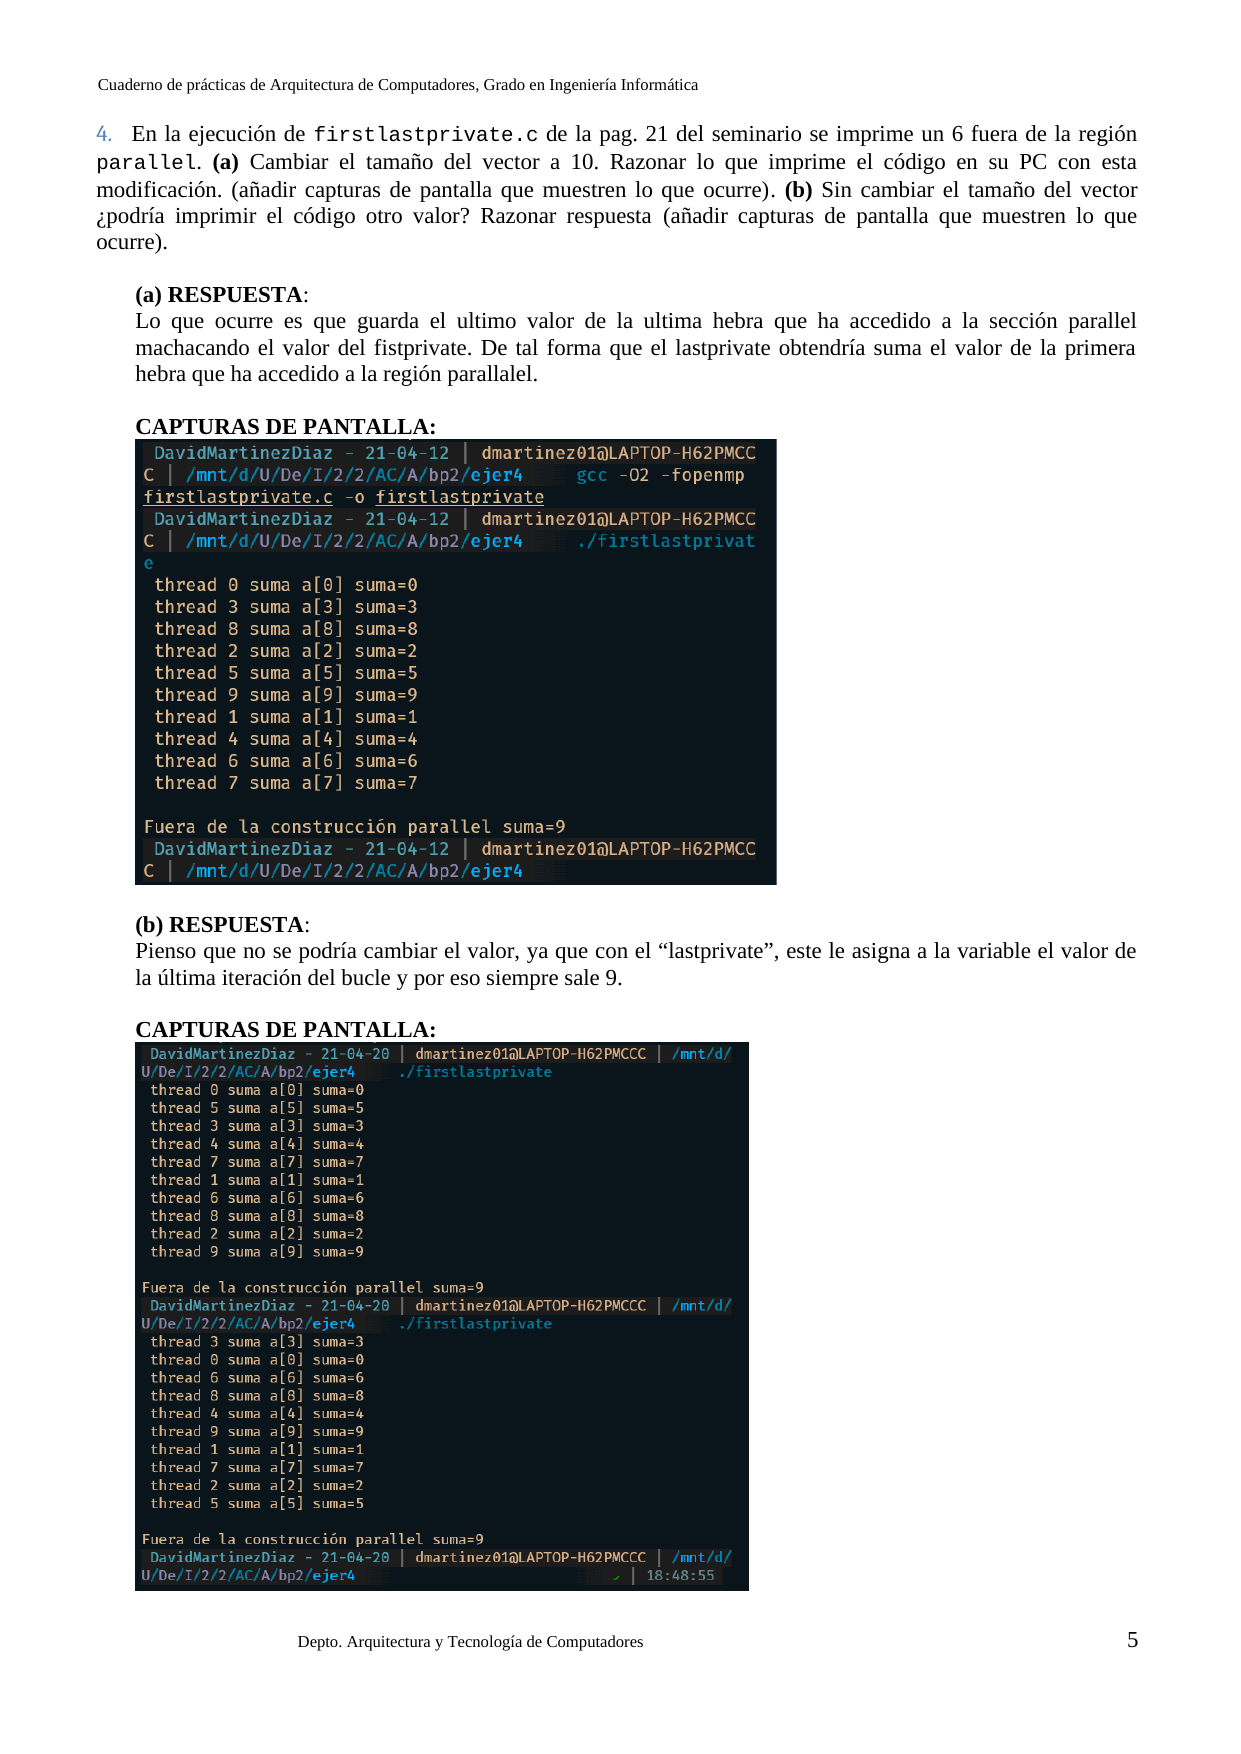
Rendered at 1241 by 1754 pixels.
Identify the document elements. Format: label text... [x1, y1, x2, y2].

text CAPTURAS DE PANTALLA: [135, 1017, 1138, 1043]
text CAPTURAS DE PANTALLA: [135, 413, 1138, 439]
text (b) RESPUESTA: [135, 911, 1138, 937]
text Pienso que no se podría cambiar el valor, ya que con el “lastprivate”, este le asigna a la variable el valor de la última iteración del bucle y por eso siempre sale 9. [135, 937, 1138, 990]
text (a) RESPUESTA: [135, 281, 1138, 307]
list En la ejecución de firstlastprivate.c de la pag. 21 del seminario se imprime un 6 fuera de la región parallel. (a) Cambiar el tamaño del vector a 10. Razonar lo que imprime el código en su PC con esta modificación. (añadir capturas de pantalla que muestren lo que ocurre). (b) Sin cambiar el tamaño del vector ¿podría imprimir el código otro valor? Razonar respuesta (añadir capturas de pantalla que muestren lo que ocurre). [96, 121, 1138, 255]
text Lo que ocurre es que guarda el ultimo valor de la ultima hebra que ha accedido a la sección parallel machacando el valor del fistprivate. De tal forma que el lastprivate obtendría suma el valor de la primera hebra que ha accedido a la región parallalel. [135, 307, 1138, 387]
